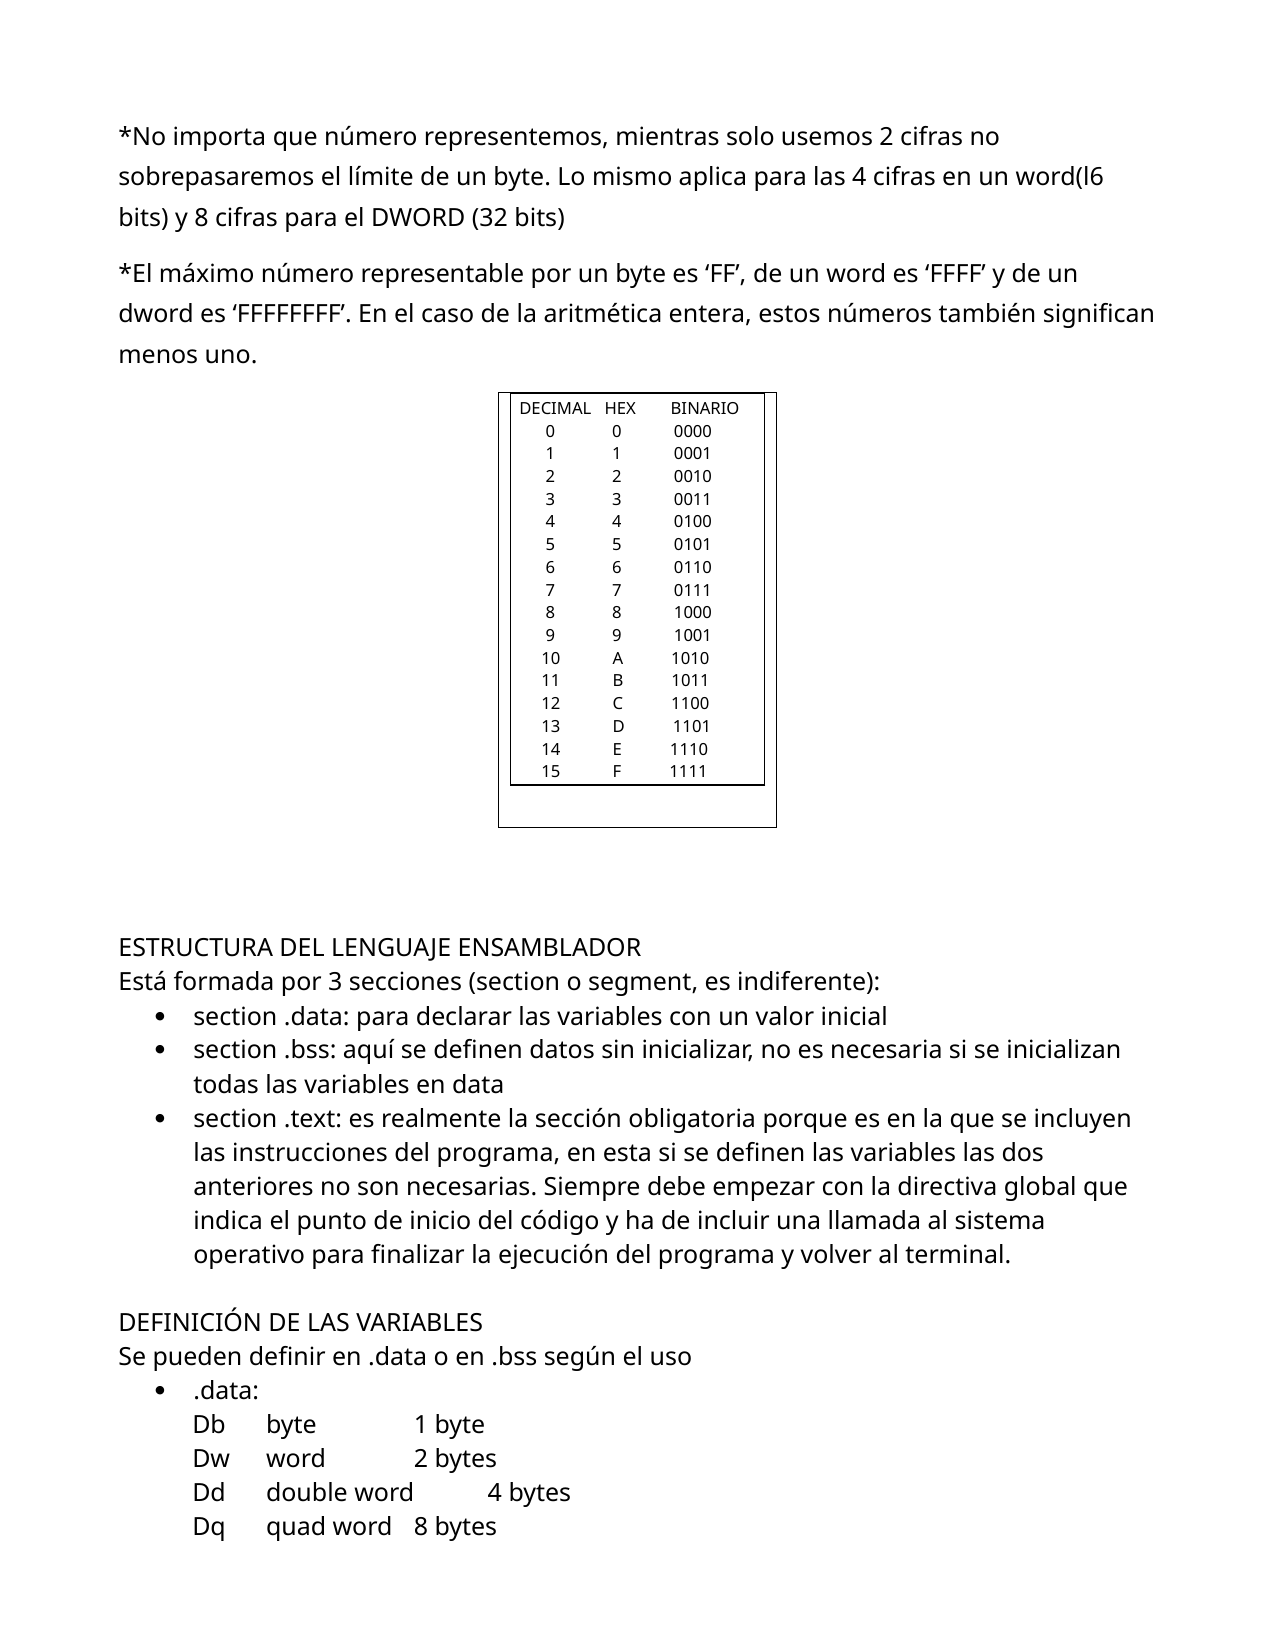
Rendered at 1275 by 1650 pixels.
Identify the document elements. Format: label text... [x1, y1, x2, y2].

text Db byte 1 byte [192, 1407, 1157, 1441]
text Dw word 2 bytes [192, 1441, 1157, 1475]
text Está formada por 3 secciones (section o segment, es indiferente): [118, 964, 1157, 998]
table_header DECIMAL HEX BINARIO 0 0 0000 1 1 0001 2 2 0010 3 3 0011 4 4 0100 5 5 0101 6 6 0110 7 7 0111 8 8 1000 9 9 1001 10 A 1010 11 B 1011 12 C 1100 13 D 1101 14 E 1110 15 F 1111 [499, 393, 776, 827]
text Dq quad word 8 bytes [192, 1509, 1157, 1543]
list section .text: es realmente la sección obligatoria porque es en la que se incluyen las instrucciones del programa, en esta si se definen las variables las dos anteriores no son necesarias. Siempre debe empezar con la directiva global que indica el punto de inicio del código y ha de incluir una llamada al sistema operativo para finalizar la ejecución del programa y volver al terminal. [156, 1100, 1157, 1271]
list section .bss: aquí se definen datos sin inicializar, no es necesaria si se inicializan todas las variables en data [156, 1032, 1157, 1100]
text Se pueden definir en .data o en .bss según el uso [118, 1339, 1157, 1373]
text ESTRUCTURA DEL LENGUAJE ENSAMBLADOR [118, 930, 1157, 964]
list section .data: para declarar las variables con un valor inicial [156, 998, 1157, 1032]
text *El máximo número representable por un byte es ‘FF’, de un word es ‘FFFF’ y de un dword es ‘FFFFFFFF’. En el caso de la aritmética entera, estos números también significan menos uno. [118, 255, 1157, 371]
list .data: [156, 1373, 1157, 1407]
text *No importa que número representemos, mientras solo usemos 2 cifras no sobrepasaremos el límite de un byte. Lo mismo aplica para las 4 cifras en un word(l6 bits) y 8 cifras para el DWORD (32 bits) [118, 118, 1157, 234]
text Dd double word 4 bytes [192, 1475, 1157, 1509]
text DEFINICIÓN DE LAS VARIABLES [118, 1305, 1157, 1339]
